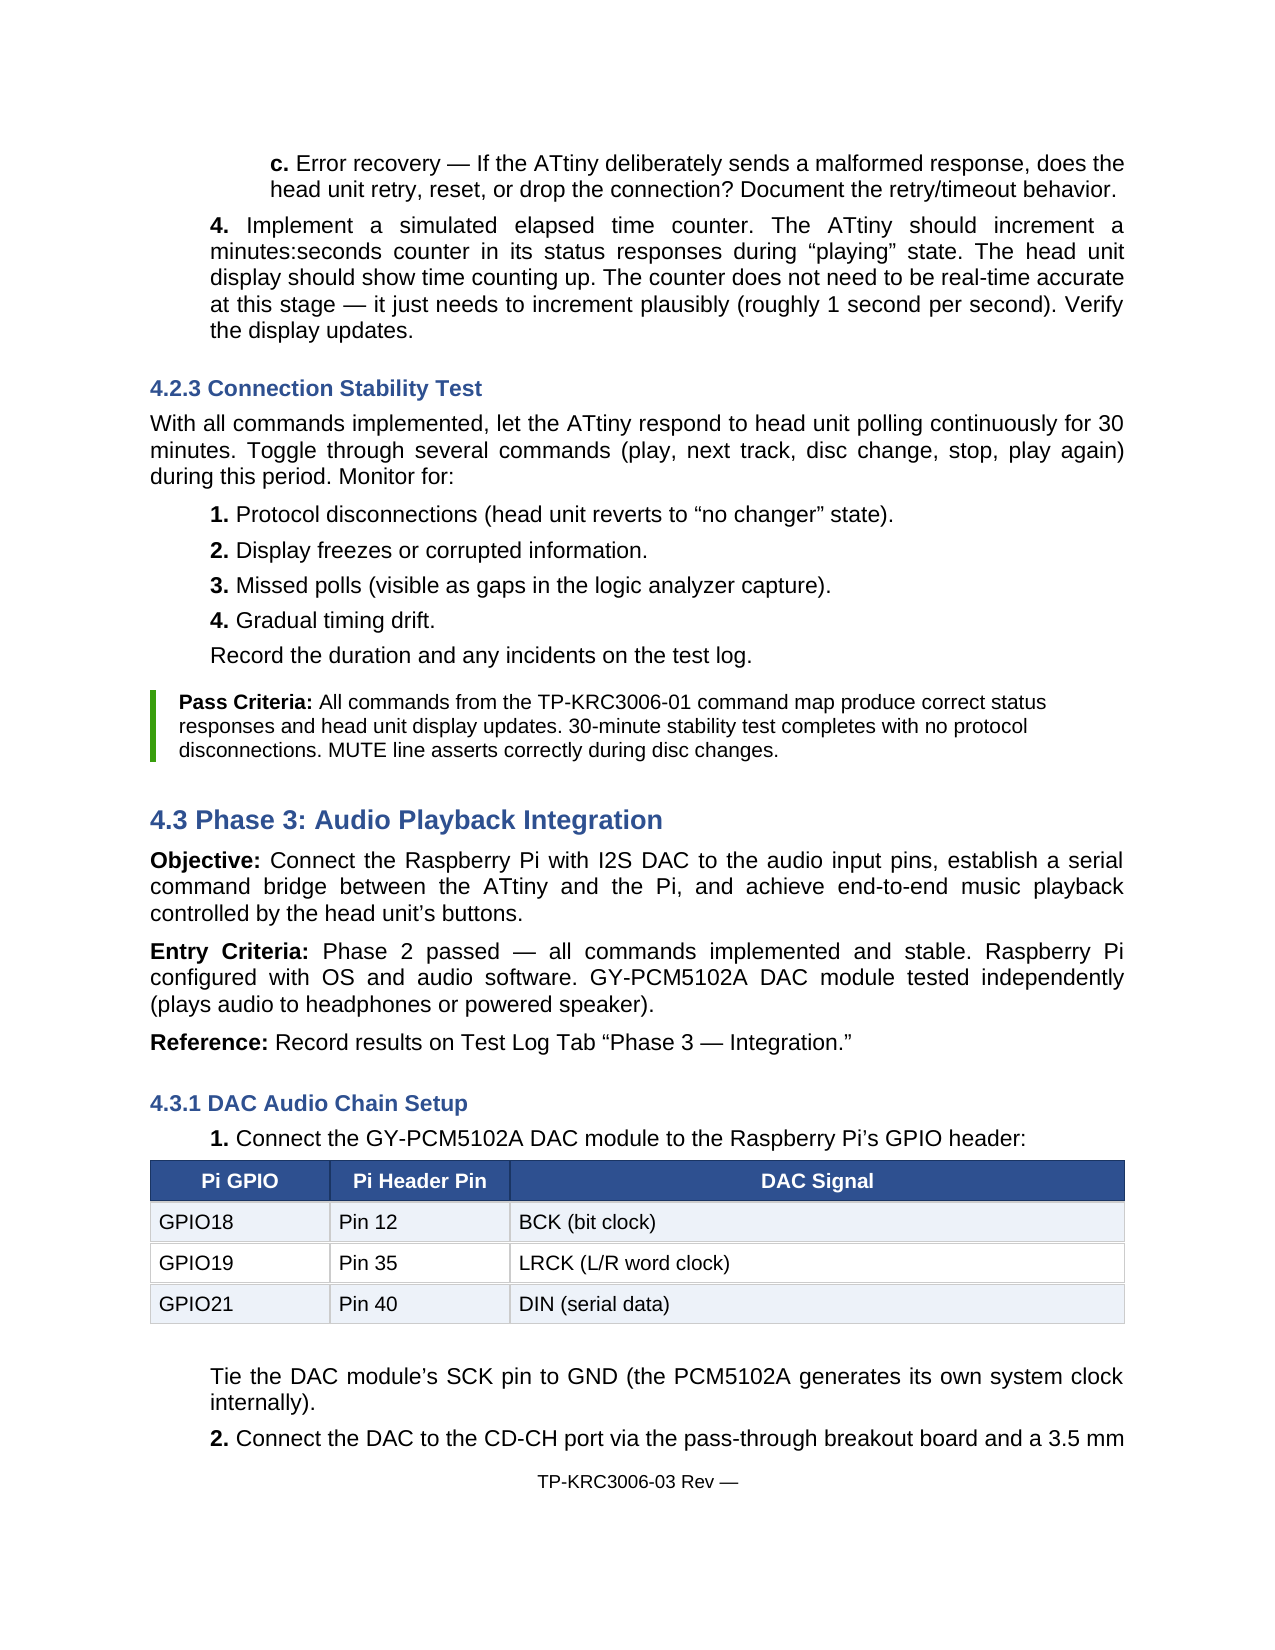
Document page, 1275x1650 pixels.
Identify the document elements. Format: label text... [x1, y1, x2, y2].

table_cell LRCK (L/R word clock) [511, 1244, 1124, 1282]
subtitle 4.3 Phase 3: Audio Playback Integration [150, 804, 1125, 835]
text Reference: Record results on Test Log Tab “Phase 3 — Integration.” [150, 1029, 1125, 1055]
text 1. Protocol disconnections (head unit reverts to “no changer” state). [210, 501, 1125, 528]
table_cell GPIO18 [151, 1203, 329, 1241]
table_cell Pin 12 [331, 1203, 509, 1241]
table_cell GPIO19 [151, 1244, 329, 1282]
text With all commands implemented, let the ATtiny respond to head unit polling continuously for 30 minutes. Toggle through several commands (play, next track, disc change, stop, play again) during this period. Monitor for: [150, 410, 1125, 489]
text 1. Connect the GY-PCM5102A DAC module to the Raspberry Pi’s GPIO header: [210, 1125, 1125, 1151]
text c. Error recovery — If the ATtiny deliberately sends a malformed response, does the head unit retry, reset, or drop the connection? Document the retry/timeout behavior. [270, 150, 1125, 203]
table_cell Pin 35 [331, 1244, 509, 1282]
text 2. Connect the DAC to the CD-CH port via the pass-through breakout board and a 3.5 mm [210, 1424, 1125, 1451]
text 3. Missed polls (visible as gaps in the logic analyzer capture). [210, 572, 1125, 598]
table_header DAC Signal [511, 1161, 1124, 1200]
text Entry Criteria: Phase 2 passed — all commands implemented and stable. Raspberry Pi configured with OS and audio software. GY-PCM5102A DAC module tested independently (plays audio to headphones or powered speaker). [150, 938, 1125, 1017]
table_cell Pin 40 [331, 1285, 509, 1323]
text Record the duration and any incidents on the test log. [210, 642, 1125, 669]
table_cell DIN (serial data) [511, 1285, 1124, 1323]
text Tie the DAC module’s SCK pin to GND (the PCM5102A generates its own system clock internally). [210, 1363, 1125, 1416]
subtitle 4.3.1 DAC Audio Chain Setup [150, 1090, 1125, 1116]
text 2. Display freezes or corrupted information. [210, 537, 1125, 563]
table_cell GPIO21 [151, 1285, 329, 1323]
text Objective: Connect the Raspberry Pi with I2S DAC to the audio input pins, establish a serial command bridge between the ATtiny and the Pi, and achieve end-to-end music playback controlled by the head unit’s buttons. [150, 847, 1125, 926]
text 4. Implement a simulated elapsed time counter. The ATtiny should increment a minutes:seconds counter in its status responses during “playing” state. The head unit display should show time counting up. The counter does not need to be real-time accurate at this stage — it just needs to increment plausibly (roughly 1 second per second). Verify the display updates. [210, 212, 1125, 343]
text 4. Gradual timing drift. [210, 607, 1125, 633]
table_header Pi Header Pin [331, 1161, 509, 1200]
table_cell BCK (bit clock) [511, 1203, 1124, 1241]
subtitle 4.2.3 Connection Stability Test [150, 375, 1125, 401]
table_header Pi GPIO [151, 1161, 329, 1200]
text Pass Criteria: All commands from the TP-KRC3006-01 command map produce correct status responses and head unit display updates. 30-minute stability test completes with no protocol disconnections. MUTE line asserts correctly during disc changes. [156, 690, 1125, 762]
